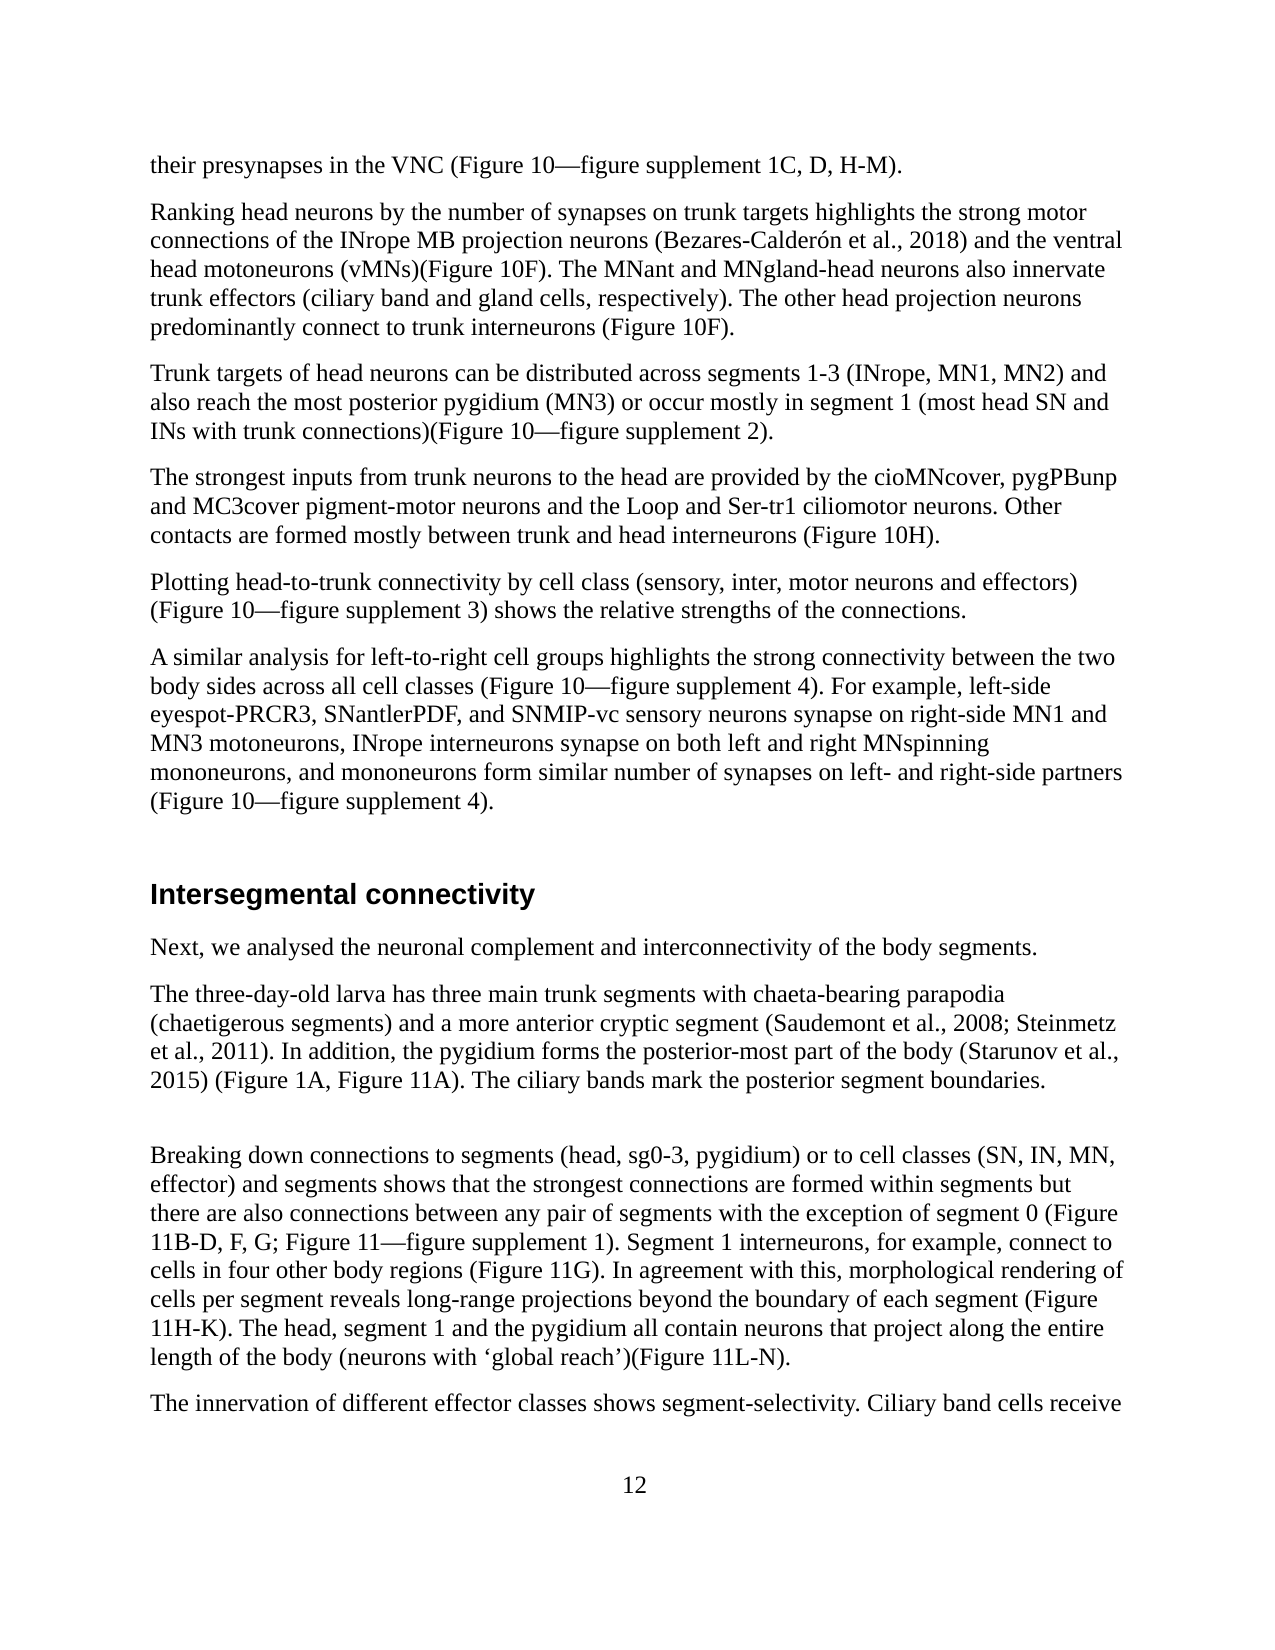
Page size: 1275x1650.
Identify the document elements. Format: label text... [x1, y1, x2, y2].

text The innervation of different effector classes shows segment-selectivity. Ciliary band cells receive [150, 1388, 1125, 1417]
text Trunk targets of head neurons can be distributed across segments 1-3 (INrope, MN1, MN2) and also reach the most posterior pygidium (MN3) or occur mostly in segment 1 (most head SN and INs with trunk connections)(Figure 10—figure supplement 2). [150, 358, 1125, 444]
text Ranking head neurons by the number of synapses on trunk targets highlights the strong motor connections of the INrope MB projection neurons (Bezares-Calderón et al., 2018) and the ventral head motoneurons (vMNs)(Figure 10F). The MNant and MNgland-head neurons also innervate trunk effectors (ciliary band and gland cells, respectively). The other head projection neurons predominantly connect to trunk interneurons (Figure 10F). [150, 197, 1125, 340]
text The three-day-old larva has three main trunk segments with chaeta-bearing parapodia (chaetigerous segments) and a more anterior cryptic segment (Saudemont et al., 2008; Steinmetz et al., 2011). In addition, the pygidium forms the posterior-most part of the body (Starunov et al., 2015) (Figure 1A, Figure 11A). The ciliary bands mark the posterior segment boundaries. [150, 979, 1125, 1094]
text A similar analysis for left-to-right cell groups highlights the strong connectivity between the two body sides across all cell classes (Figure 10—figure supplement 4). For example, left-side eyespot-PRCR3, SNantlerPDF, and SNMIP-vc sensory neurons synapse on right-side MN1 and MN3 motoneurons, INrope interneurons synapse on both left and right MNspinning mononeurons, and mononeurons form similar number of synapses on left- and right-side partners (Figure 10—figure supplement 4). [150, 642, 1125, 814]
text Plotting head-to-trunk connectivity by cell class (sensory, inter, motor neurons and effectors) (Figure 10—figure supplement 3) shows the relative strengths of the connections. [150, 567, 1125, 624]
text Next, we analysed the neuronal complement and interconnectivity of the body segments. [150, 932, 1125, 961]
text The strongest inputs from trunk neurons to the head are provided by the cioMNcover, pygPBunp and MC3cover pigment-motor neurons and the Loop and Ser-tr1 ciliomotor neurons. Other contacts are formed mostly between trunk and head interneurons (Figure 10H). [150, 462, 1125, 549]
text Breaking down connections to segments (head, sg0-3, pygidium) or to cell classes (SN, IN, MN, effector) and segments shows that the strongest connections are formed within segments but there are also connections between any pair of segments with the exception of segment 0 (Figure 11B-D, F, G; Figure 11—figure supplement 1). Segment 1 interneurons, for example, connect to cells in four other body regions (Figure 11G). In agreement with this, morphological rendering of cells per segment reveals long-range projections beyond the boundary of each segment (Figure 11H-K). The head, segment 1 and the pygidium all contain neurons that project along the entire length of the body (neurons with ‘global reach’)(Figure 11L-N). [150, 1141, 1125, 1371]
subtitle Intersegmental connectivity [150, 877, 1125, 911]
text their presynapses in the VNC (Figure 10—figure supplement 1C, D, H-M). [150, 150, 1125, 179]
